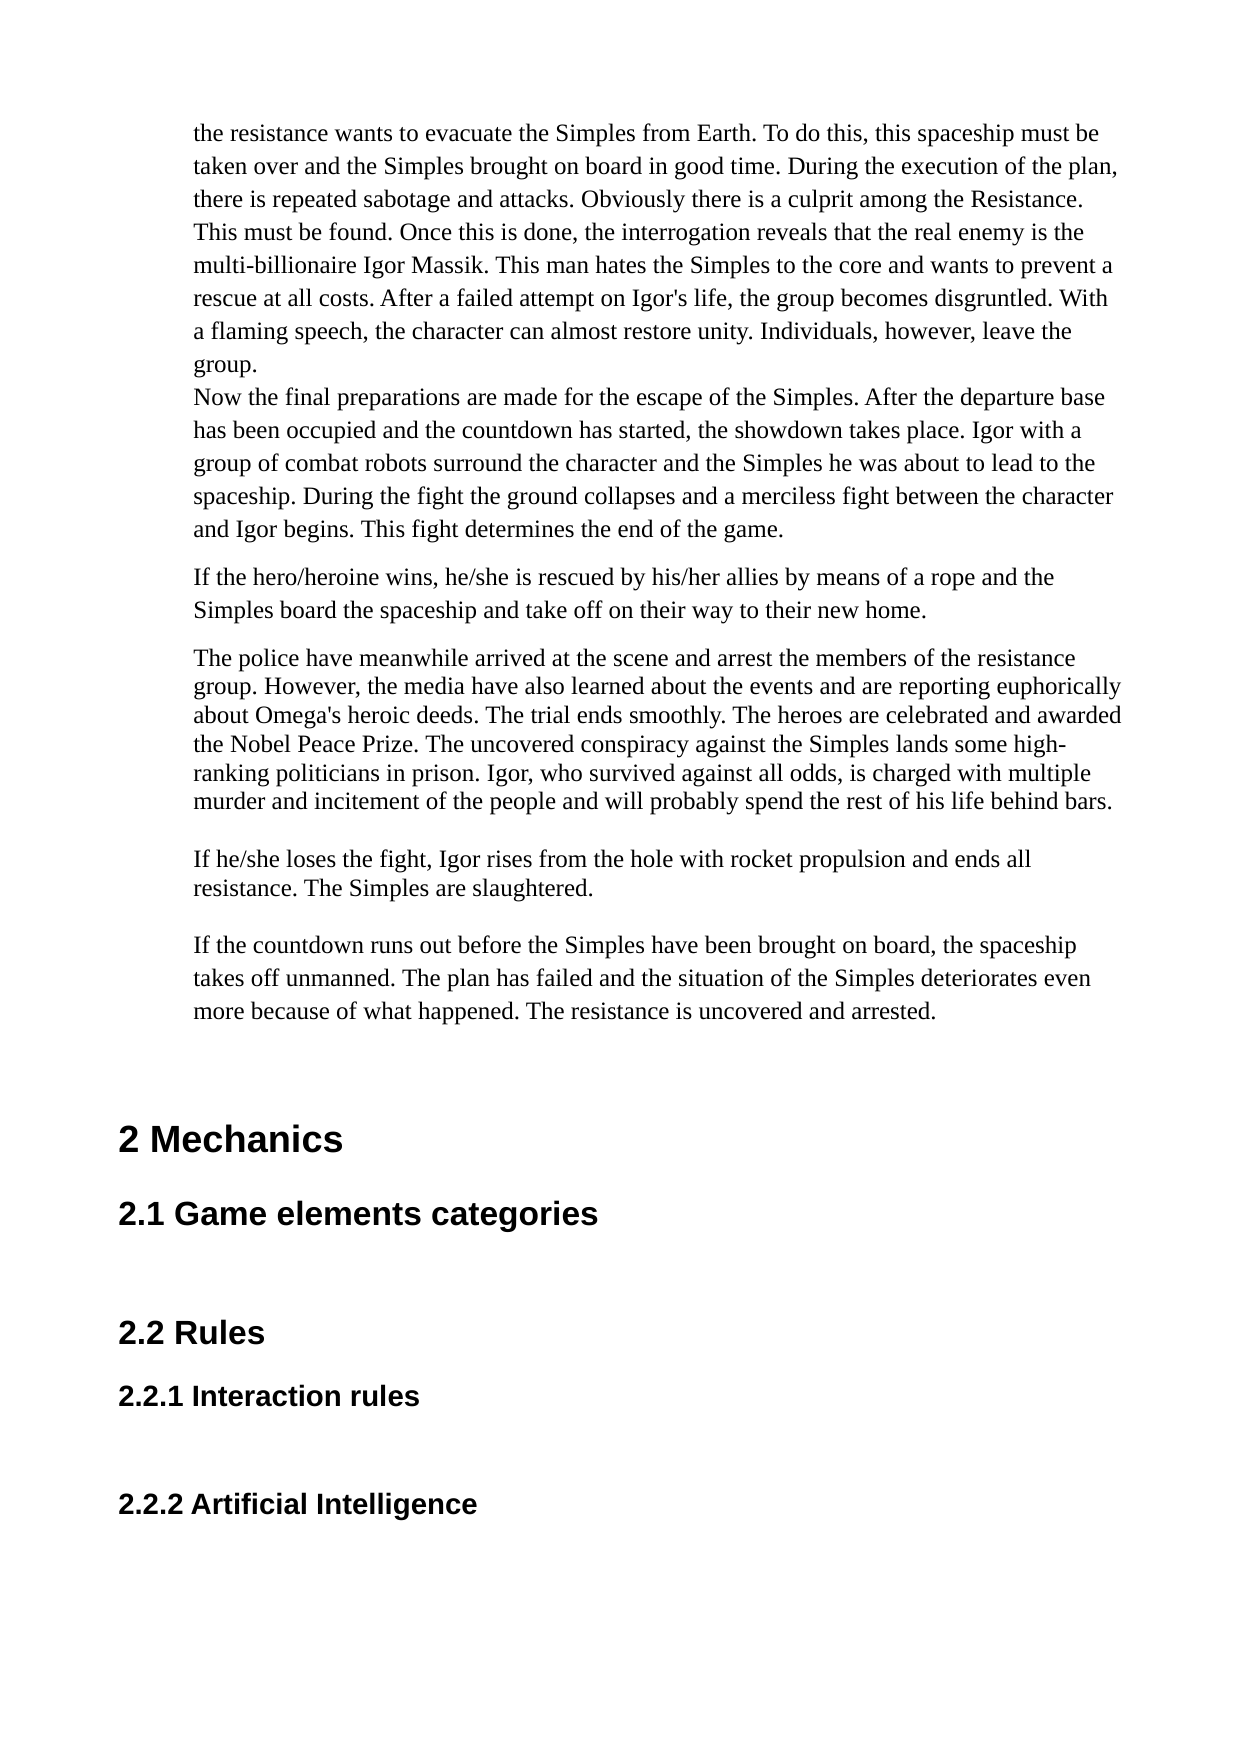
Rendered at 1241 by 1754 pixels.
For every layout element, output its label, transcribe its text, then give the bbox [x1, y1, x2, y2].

text the resistance wants to evacuate the Simples from Earth. To do this, this spaceship must be taken over and the Simples brought on board in good time. During the execution of the plan, there is repeated sabotage and attacks. Obviously there is a culprit among the Resistance. This must be found. Once this is done, the interrogation reveals that the real enemy is the multi-billionaire Igor Massik. This man hates the Simples to the core and wants to prevent a rescue at all costs. After a failed attempt on Igor's life, the group becomes disgruntled. With a flaming speech, the character can almost restore unity. Individuals, however, leave the group. Now the final preparations are made for the escape of the Simples. After the departure base has been occupied and the countdown has started, the showdown takes place. Igor with a group of combat robots surround the character and the Simples he was about to lead to the spaceship. During the fight the ground collapses and a merciless fight between the character and Igor begins. This fight determines the end of the game. [118, 118, 1122, 543]
subtitle 2.2.1 Interaction rules [118, 1379, 1122, 1412]
text If he/she loses the fight, Igor rises from the hole with rocket propulsion and ends all resistance. The Simples are slaughtered. [118, 844, 1122, 901]
text If the hero/heroine wins, he/she is rescued by his/her allies by means of a rope and the Simples board the spaceship and take off on their way to their new home. [118, 562, 1122, 624]
subtitle 2.2.2 Artificial Intelligence [118, 1487, 1122, 1521]
subtitle 2.1 Game elements categories [118, 1193, 1122, 1232]
text If the countdown runs out before the Simples have been brought on board, the spaceship takes off unmanned. The plan has failed and the situation of the Simples deteriorates even more because of what happened. The resistance is uncovered and arrested. [118, 930, 1122, 1025]
subtitle 2 Mechanics [118, 1116, 1122, 1160]
text The police have meanwhile arrived at the scene and arrest the members of the resistance group. However, the media have also learned about the events and are reporting euphorically about Omega's heroic deeds. The trial ends smoothly. The heroes are celebrated and awarded the Nobel Peace Prize. The uncovered conspiracy against the Simples lands some high- ranking politicians in prison. Igor, who survived against all odds, is charged with multiple murder and incitement of the people and will probably spend the rest of his life behind bars. [118, 643, 1122, 815]
subtitle 2.2 Rules [118, 1313, 1122, 1352]
